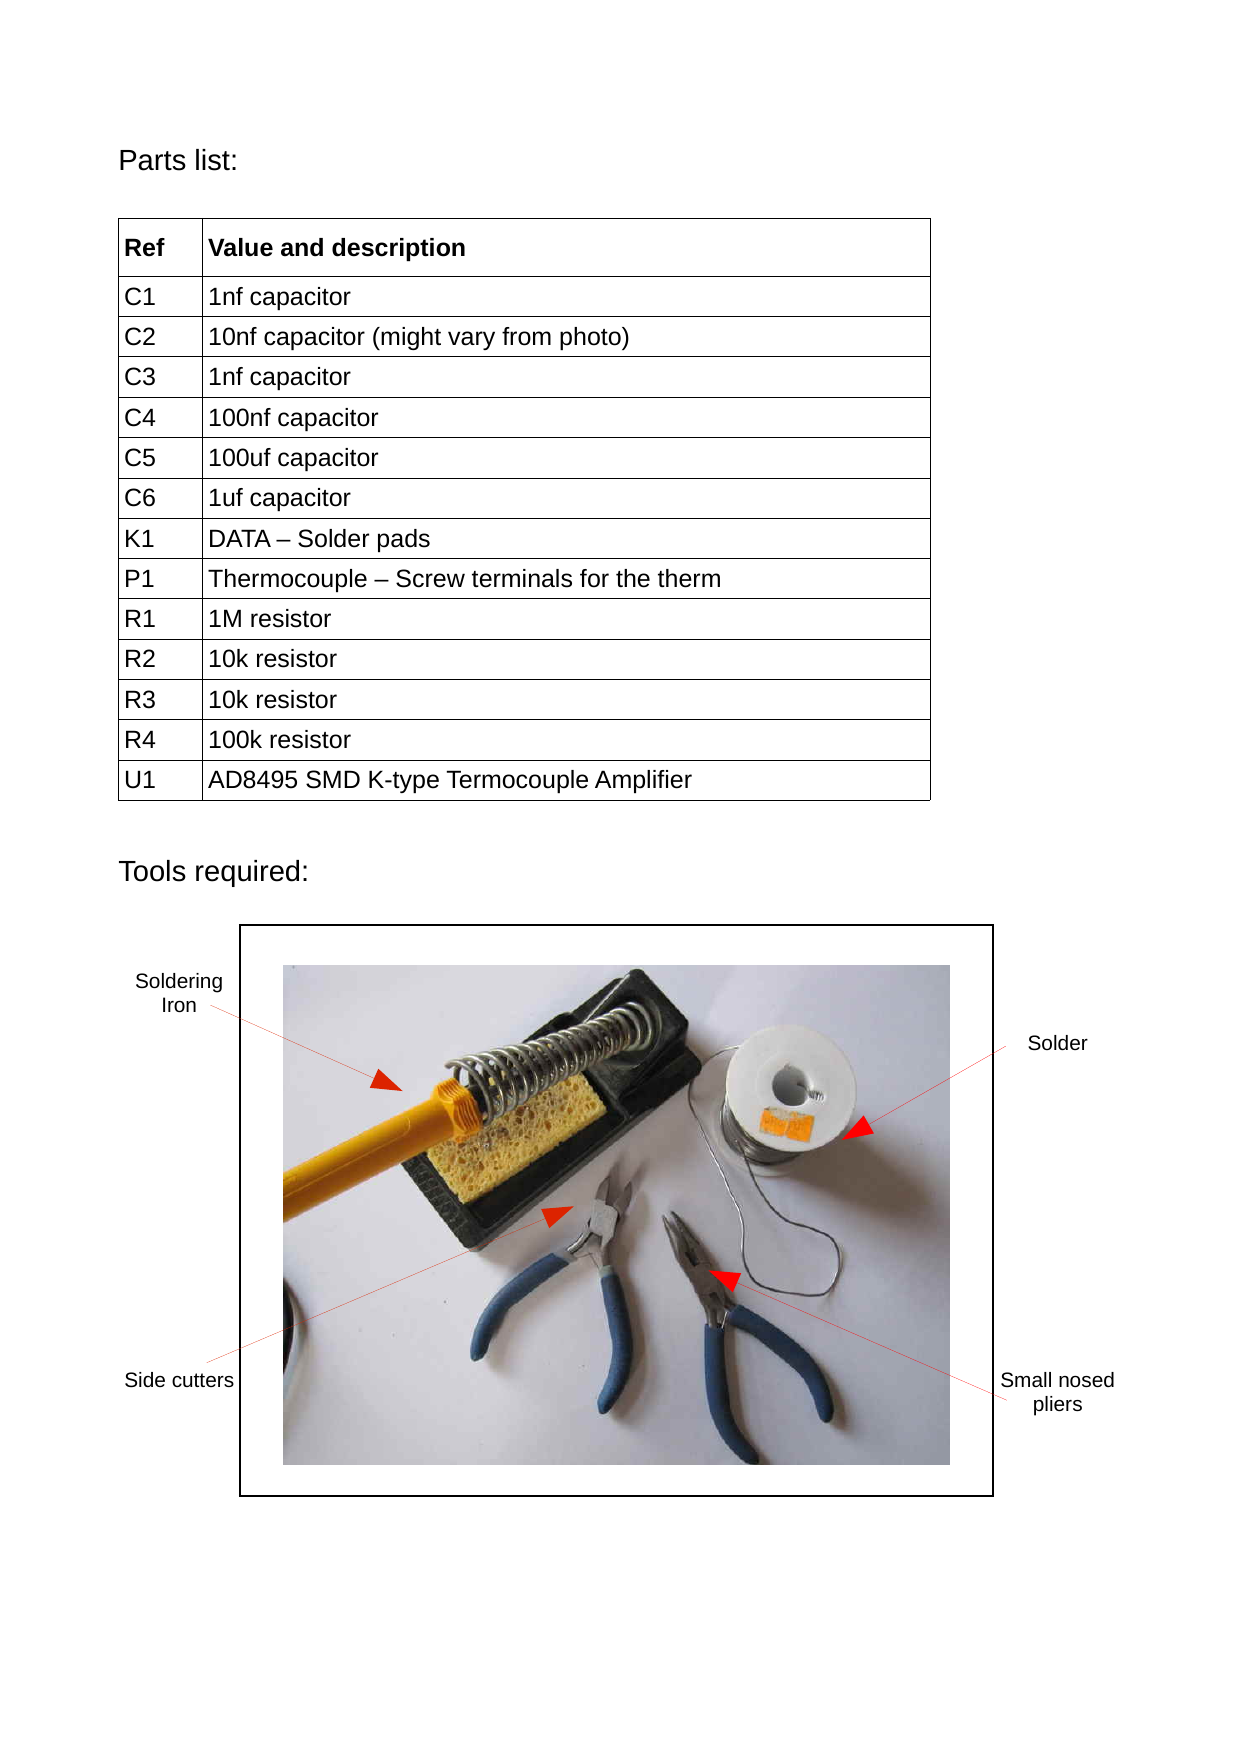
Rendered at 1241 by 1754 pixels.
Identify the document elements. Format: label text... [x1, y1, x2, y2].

table_cell K1 [119, 519, 202, 558]
table_header Ref [119, 219, 202, 276]
table_cell [118, 1248, 239, 1285]
table_cell AD8495 SMD K-type Termocouple Amplifier [203, 761, 930, 800]
table_cell [994, 1422, 1122, 1494]
subtitle Tools required: [118, 854, 1122, 887]
table_cell Thermocouple – Screw terminals for the therm [203, 559, 930, 598]
table_header [787, 900, 899, 924]
table_header [453, 900, 564, 924]
table_cell [453, 1497, 564, 1521]
table_cell [118, 1098, 239, 1135]
table_cell [994, 924, 1122, 961]
table_cell [787, 1497, 899, 1521]
table_cell [241, 926, 992, 1077]
table_header [564, 900, 676, 924]
table_cell U1 [119, 761, 202, 800]
table_cell P1 [119, 559, 202, 598]
table_cell Soldering Iron [118, 961, 239, 1023]
table_cell [994, 1248, 1122, 1285]
table_cell [994, 1098, 1122, 1135]
table_cell C2 [119, 317, 202, 356]
table_cell [118, 1023, 239, 1060]
table_header [899, 900, 993, 924]
table_cell [994, 1060, 1122, 1098]
table_cell Small nosed pliers [994, 1360, 1122, 1422]
table_header [676, 900, 787, 924]
table_cell [994, 1210, 1122, 1248]
table_cell [993, 1495, 1122, 1521]
table_cell [564, 1497, 676, 1521]
table_cell [118, 1422, 239, 1494]
table_cell [118, 1135, 239, 1173]
table_cell [994, 1173, 1122, 1210]
table_cell 1nf capacitor [203, 277, 930, 316]
table_header [240, 900, 341, 924]
table_cell 10nf capacitor (might vary from photo) [203, 317, 930, 356]
table_cell [118, 924, 239, 961]
picture [283, 965, 950, 1465]
table_cell 1uf capacitor [203, 479, 930, 518]
table_cell [994, 1135, 1122, 1173]
table_cell [241, 1331, 992, 1494]
table_cell 1nf capacitor [203, 357, 930, 397]
table_cell C6 [119, 479, 202, 518]
table_cell R2 [119, 640, 202, 679]
table_cell [118, 1285, 239, 1323]
table_cell 100uf capacitor [203, 438, 930, 477]
table_cell [241, 1020, 283, 1347]
table_cell Side cutters [118, 1360, 239, 1422]
table_cell C5 [119, 438, 202, 477]
table_cell Solder [994, 1023, 1122, 1060]
table_cell [994, 961, 1122, 1023]
table_cell DATA – Solder pads [203, 519, 930, 558]
table_cell [994, 1323, 1122, 1360]
table_cell [118, 1173, 239, 1210]
table_header [118, 900, 240, 924]
table_header Value and description [203, 219, 930, 276]
table_cell [994, 1285, 1122, 1323]
table_cell [118, 1060, 239, 1098]
table_cell 10k resistor [203, 640, 930, 679]
subtitle Parts list: [118, 143, 1122, 177]
table_cell [676, 1497, 787, 1521]
table_cell 100k resistor [203, 720, 930, 759]
table_cell [341, 1497, 453, 1521]
table_cell 100nf capacitor [203, 398, 930, 437]
table_cell 10k resistor [203, 680, 930, 719]
table_cell [118, 1495, 240, 1521]
table_cell C4 [119, 398, 202, 437]
table_cell [240, 1497, 341, 1521]
table_cell C1 [119, 277, 202, 316]
table_cell [118, 1210, 239, 1248]
table_cell 1M resistor [203, 599, 930, 639]
table_cell C3 [119, 357, 202, 397]
table_cell R4 [119, 720, 202, 759]
table_header [993, 900, 1122, 924]
table_cell [950, 1055, 992, 1393]
table_cell [899, 1497, 993, 1521]
table_cell R3 [119, 680, 202, 719]
table_cell [216, 1350, 239, 1360]
table_cell R1 [119, 599, 202, 639]
table_header [341, 900, 453, 924]
table_cell [118, 1323, 239, 1360]
